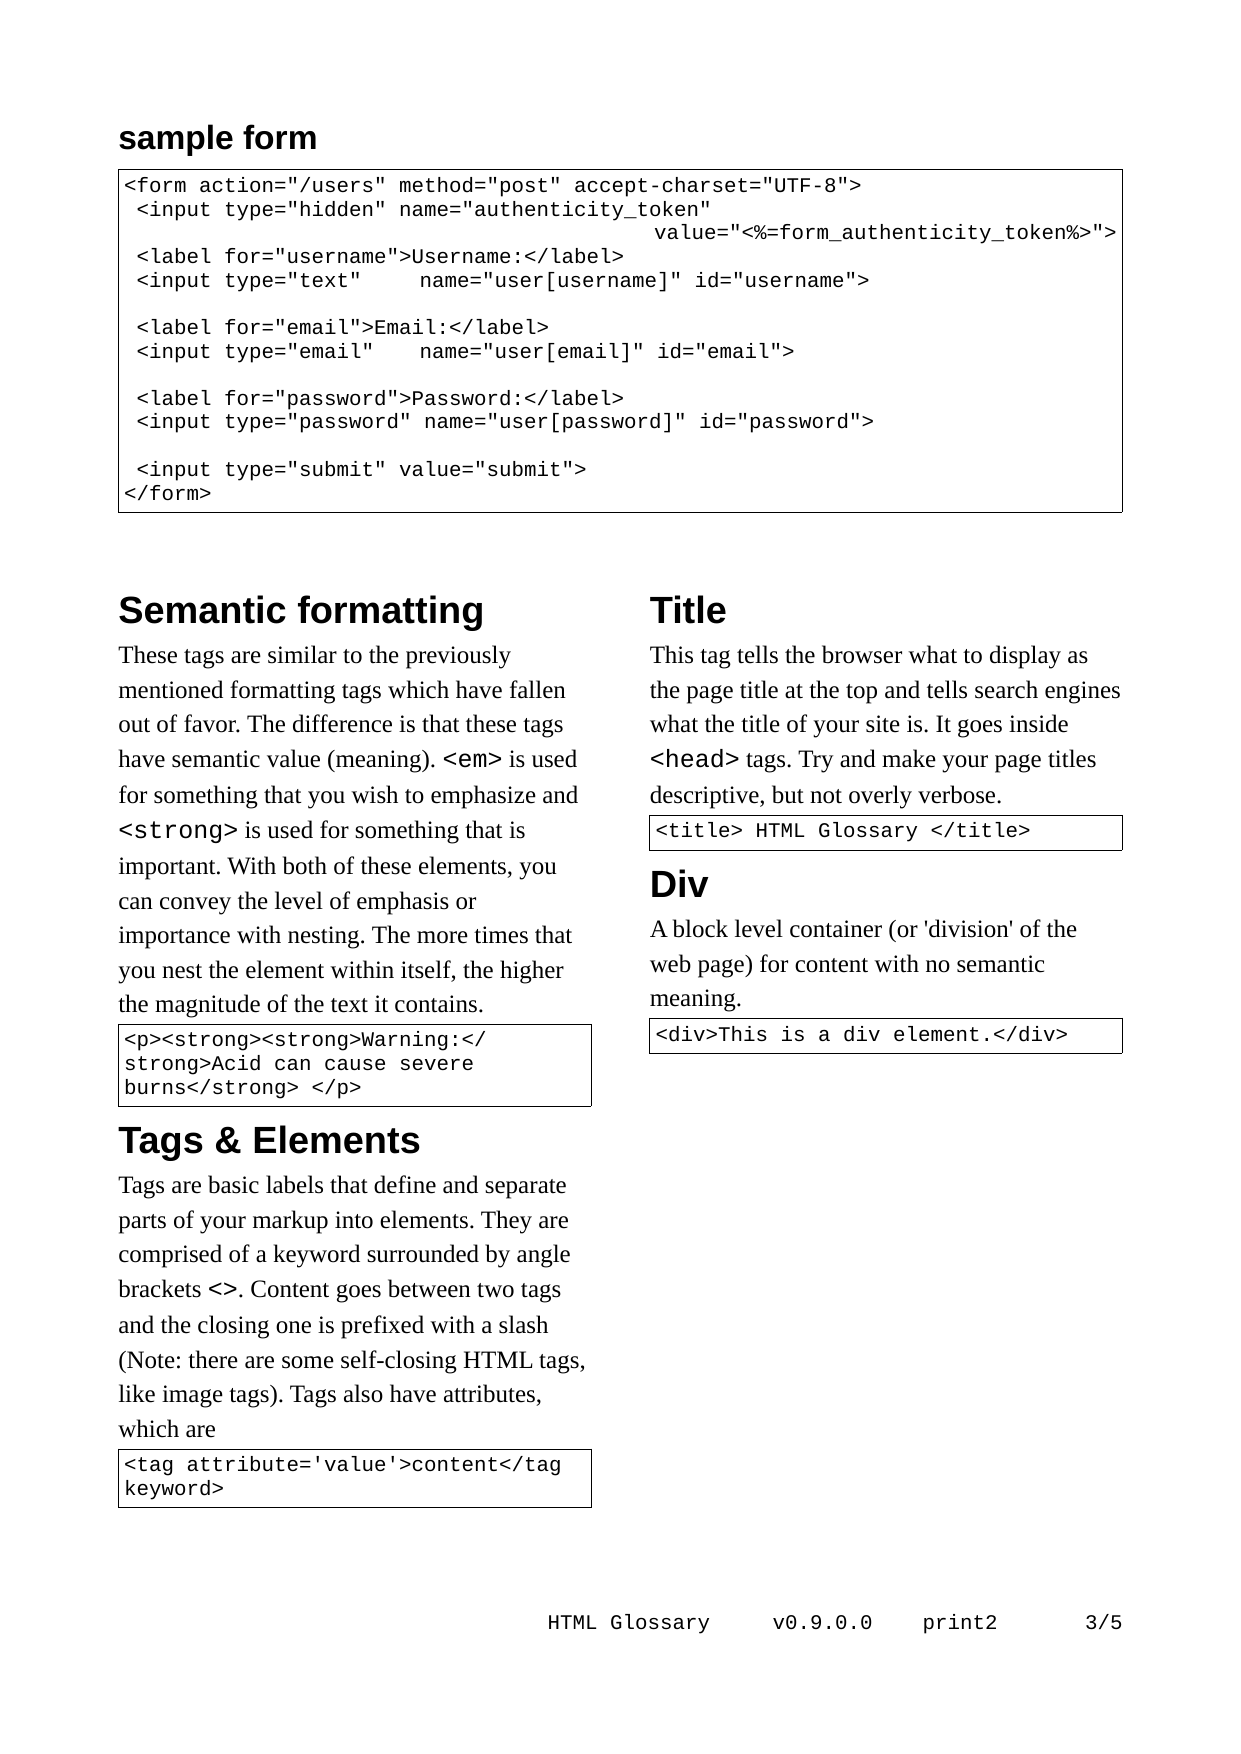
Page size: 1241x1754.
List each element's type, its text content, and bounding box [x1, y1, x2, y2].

table_header <form action="/users" method="post" accept-charset="UTF-8"> <input type="hidden" name="authenticity_token" value="<%=form_authenticity_token%>"> <label for="username">Username:</label> <input type="text" name="user[username]" id="username"> <label for="email">Email:</label> <input type="email" name="user[email]" id="email"> <label for="password">Password:</label> <input type="password" name="user[password]" id="password"> <input type="submit" value="submit"> </form> [119, 170, 1122, 512]
subtitle Div [649, 862, 1122, 905]
text This tag tells the browser what to display as the page title at the top and tells search engines what the title of your site is. It goes inside <head> tags. Try and make your page titles descriptive, but not overly verbose. [649, 640, 1122, 809]
subtitle sample form [118, 118, 1122, 157]
text These tags are similar to the previously mentioned formatting tags which have fallen out of favor. The difference is that these tags have semantic value (meaning). <em> is used for something that you wish to emphasize and <strong> is used for something that is important. With both of these elements, you can convey the level of emphasis or importance with nesting. The more times that you nest the element within itself, the higher the magnitude of the text it contains. [118, 640, 591, 1018]
subtitle Title [649, 588, 1122, 631]
table_header <p><strong><strong>Warning:</strong>Acid can cause severe burns</strong> </p> [119, 1025, 591, 1106]
table_header <tag attribute='value'>content</tag keyword> [119, 1450, 591, 1507]
text A block level container (or 'division' of the web page) for content with no semantic meaning. [649, 914, 1122, 1012]
table_header <div>This is a div element.</div> [650, 1019, 1122, 1053]
subtitle Tags & Elements [118, 1118, 591, 1162]
text Tags are basic labels that define and separate parts of your markup into elements. They are comprised of a keyword surrounded by angle brackets <>. Content goes between two tags and the closing one is prefixed with a slash (Note: there are some self-closing HTML tags, like image tags). Tags also have attributes, which are [118, 1171, 591, 1443]
subtitle Semantic formatting [118, 588, 591, 631]
table_header <title> HTML Glossary </title> [650, 816, 1122, 850]
